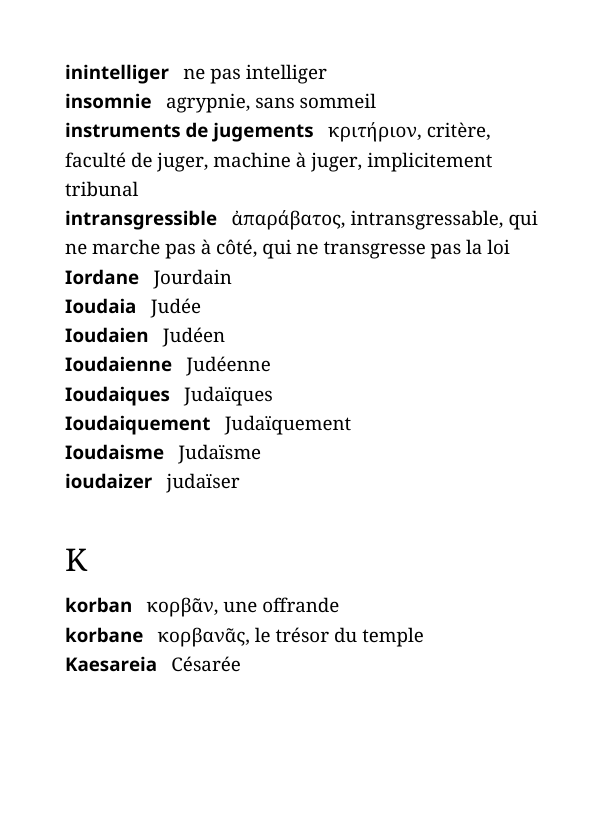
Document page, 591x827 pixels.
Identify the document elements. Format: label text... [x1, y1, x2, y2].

subtitle K [65, 538, 543, 580]
text Ioudaiques Judaïques [65, 381, 543, 407]
text Ioudaienne Judéenne [65, 352, 543, 377]
text instruments de jugements κριτήριον, critère, faculté de juger, machine à juger, implicitement tribunal [65, 118, 543, 202]
text Iordane Jourdain [65, 264, 543, 289]
text ioudaizer judaïser [65, 469, 543, 494]
text Ioudaisme Judaïsme [65, 439, 543, 465]
text korbane κορβανᾶς, le trésor du temple [65, 622, 543, 648]
text Ioudaia Judée [65, 293, 543, 319]
text Ioudaiquement Judaïquement [65, 410, 543, 436]
text intransgressible ἀπαράβατος, intransgressable, qui ne marche pas à côté, qui ne transgresse pas la loi [65, 205, 543, 260]
text Ioudaien Judéen [65, 322, 543, 348]
text Kaesareia Césarée [65, 651, 543, 677]
text korban κορβᾶν, une offrande [65, 593, 543, 618]
text insomnie agrypnie, sans sommeil [65, 88, 543, 114]
text inintelliger ne pas intelliger [65, 59, 543, 84]
